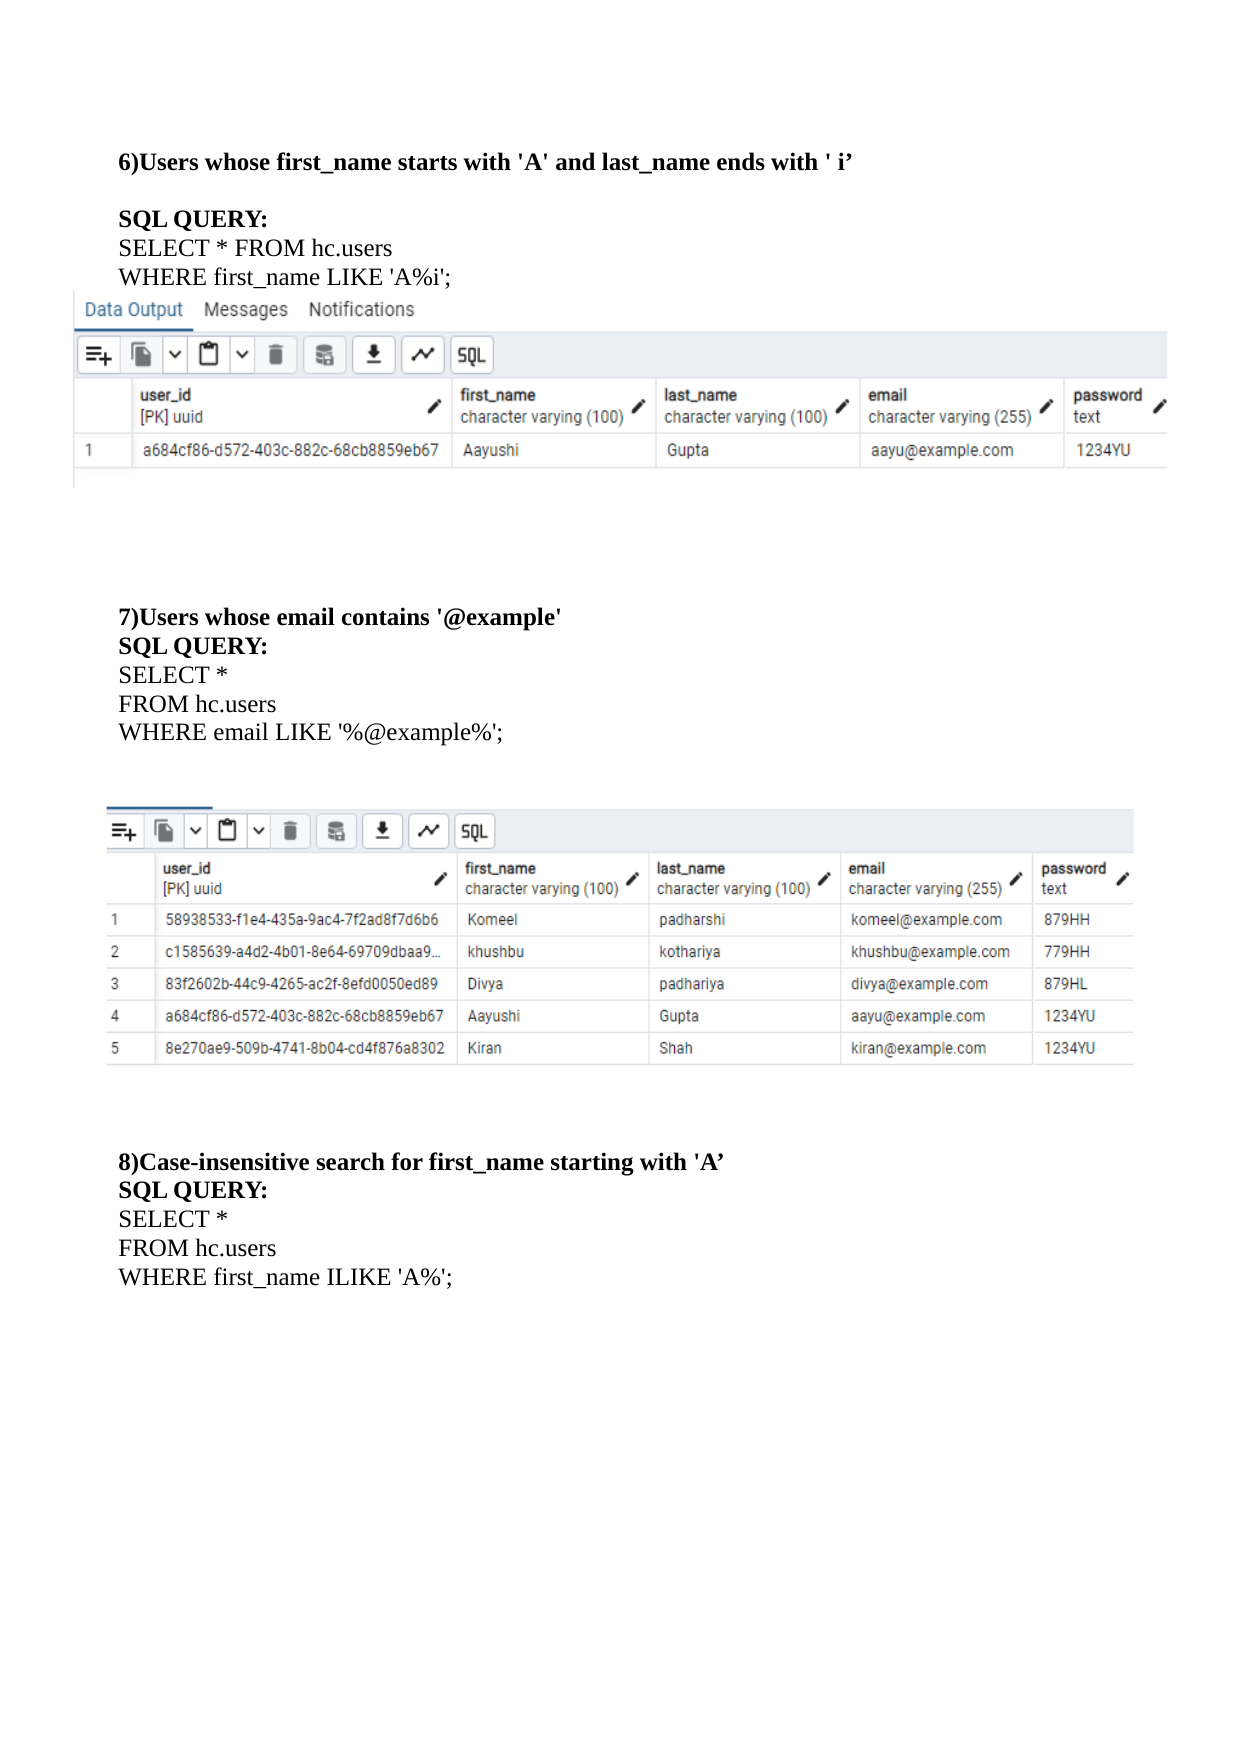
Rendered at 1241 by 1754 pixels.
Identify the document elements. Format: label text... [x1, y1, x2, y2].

text SELECT * FROM hc.users [118, 233, 1122, 262]
text 6)Users whose first_name starts with 'A' and last_name ends with ' i’ [118, 147, 1122, 176]
text SQL QUERY: [118, 631, 1122, 660]
text SQL QUERY: [118, 1175, 1122, 1204]
text 8)Case-insensitive search for first_name starting with 'A’ [118, 1147, 1122, 1175]
text WHERE email LIKE '%@example%'; [118, 717, 1122, 746]
text WHERE first_name LIKE 'A%i'; [118, 262, 1122, 290]
text WHERE first_name ILIKE 'A%'; [118, 1262, 1122, 1290]
text SQL QUERY: [118, 204, 1122, 233]
text SELECT * [118, 1204, 1122, 1233]
picture [72, 290, 1168, 488]
text FROM hc.users [118, 1233, 1122, 1262]
picture [106, 803, 1134, 1118]
text SELECT * [118, 660, 1122, 689]
text 7)Users whose email contains '@example' [118, 602, 1122, 631]
text FROM hc.users [118, 689, 1122, 717]
